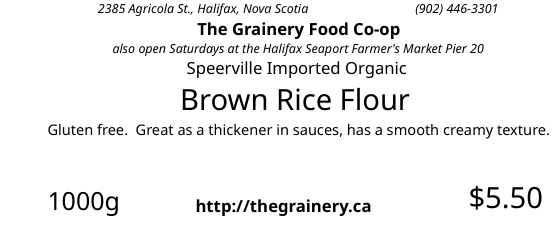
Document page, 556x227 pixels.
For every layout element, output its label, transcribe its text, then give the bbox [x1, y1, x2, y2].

table_cell 1000g [47, 175, 151, 217]
table_cell Speerville Imported Organic Brown Rice Flour Gluten free. Great as a thickener in sauces, has a smooth creamy texture. [47, 57, 550, 175]
table_cell $5.50 [415, 175, 550, 217]
table_cell http://thegrainery.ca [151, 175, 415, 217]
table_header 2385 Agricola St., Halifax, Nova Scotia (902) 446-3301 The Grainery Food Co-op also open Saturdays at the Halifax Seaport Farmer's Market Pier 20 [47, 0, 550, 57]
